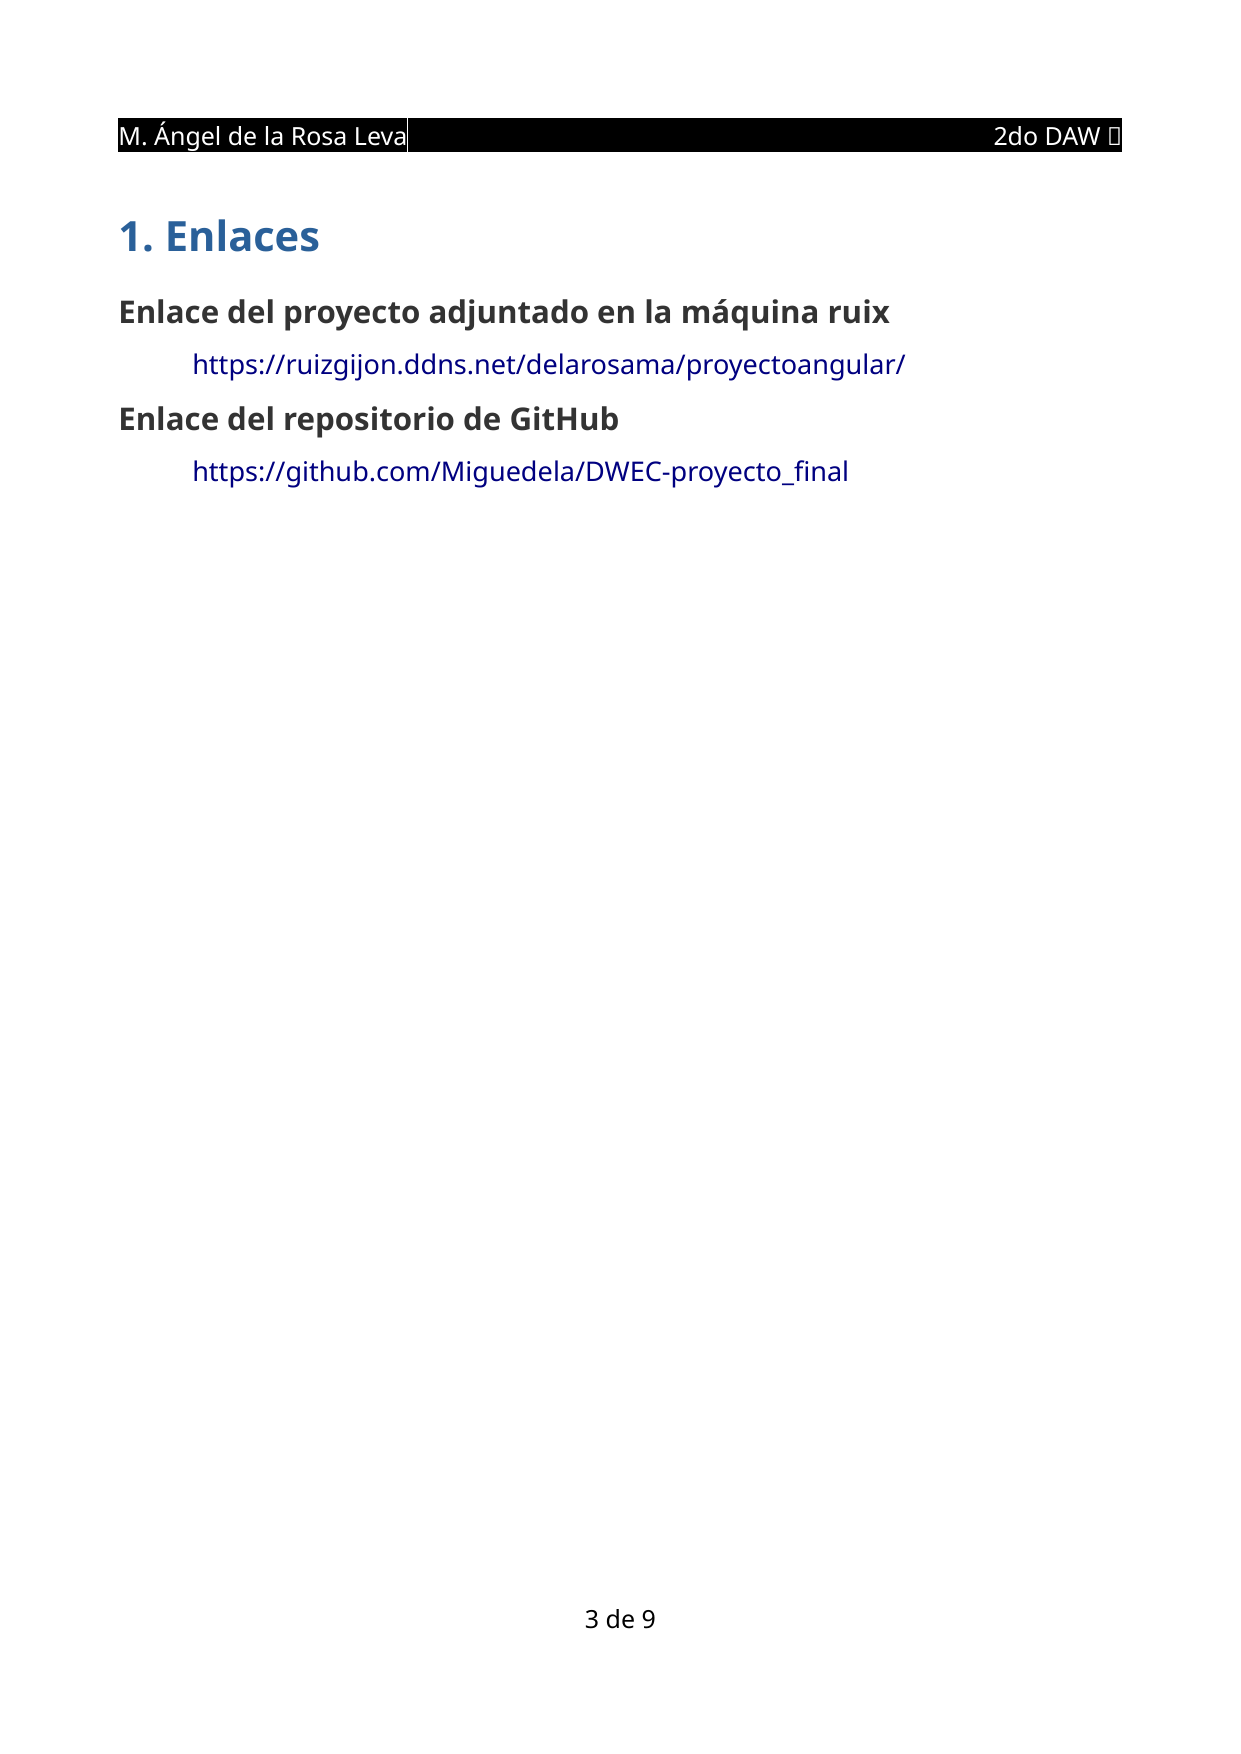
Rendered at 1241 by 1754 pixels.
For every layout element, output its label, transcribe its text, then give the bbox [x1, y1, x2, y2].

text https://github.com/Miguedela/DWEC-proyecto_final [118, 452, 1122, 489]
text https://ruizgijon.ddns.net/delarosama/proyectoangular/ [118, 346, 1122, 382]
subtitle 1. Enlaces [118, 207, 1122, 263]
subtitle Enlace del proyecto adjuntado en la máquina ruix [118, 291, 1122, 333]
subtitle Enlace del repositorio de GitHub [118, 397, 1122, 440]
